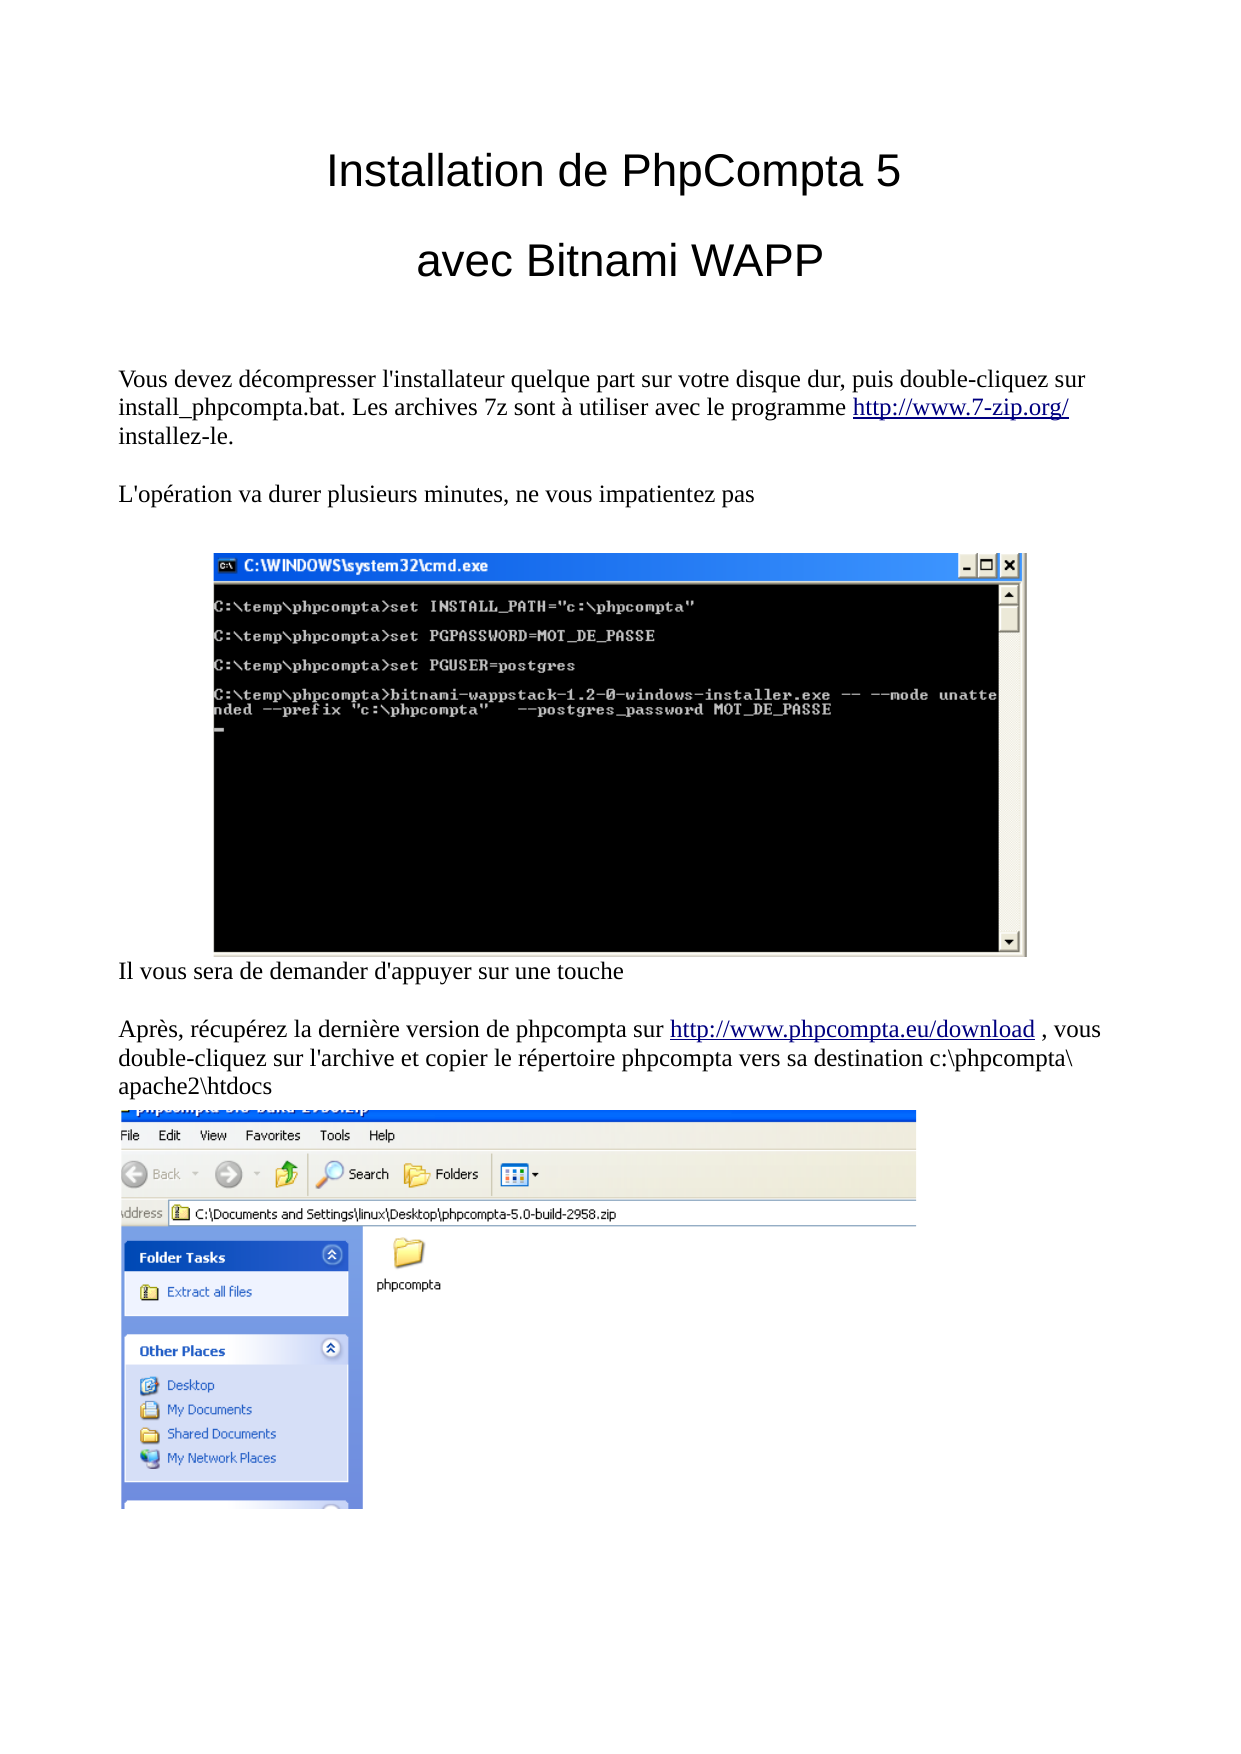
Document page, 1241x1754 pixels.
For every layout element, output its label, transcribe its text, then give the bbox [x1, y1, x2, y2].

picture [121, 1110, 917, 1509]
subtitle avec Bitnami WAPP [118, 233, 1122, 286]
text Il vous sera de demander d'appuyer sur une touche [118, 546, 1122, 985]
text Vous devez décompresser l'installateur quelque part sur votre disque dur, puis double-cliquez sur install_phpcompta.bat. Les archives 7z sont à utiliser avec le programme http://www.7-zip.org/ installez-le. [118, 364, 1122, 450]
text L'opération va durer plusieurs minutes, ne vous impatientez pas [118, 479, 1122, 507]
subtitle Installation de PhpCompta 5 [118, 143, 1122, 196]
text Après, récupérez la dernière version de phpcompta sur http://www.phpcompta.eu/download , vous double-cliquez sur l'archive et copier le répertoire phpcompta vers sa destination c:\phpcompta\apache2\htdocs [118, 1014, 1122, 1100]
picture [213, 553, 1027, 957]
